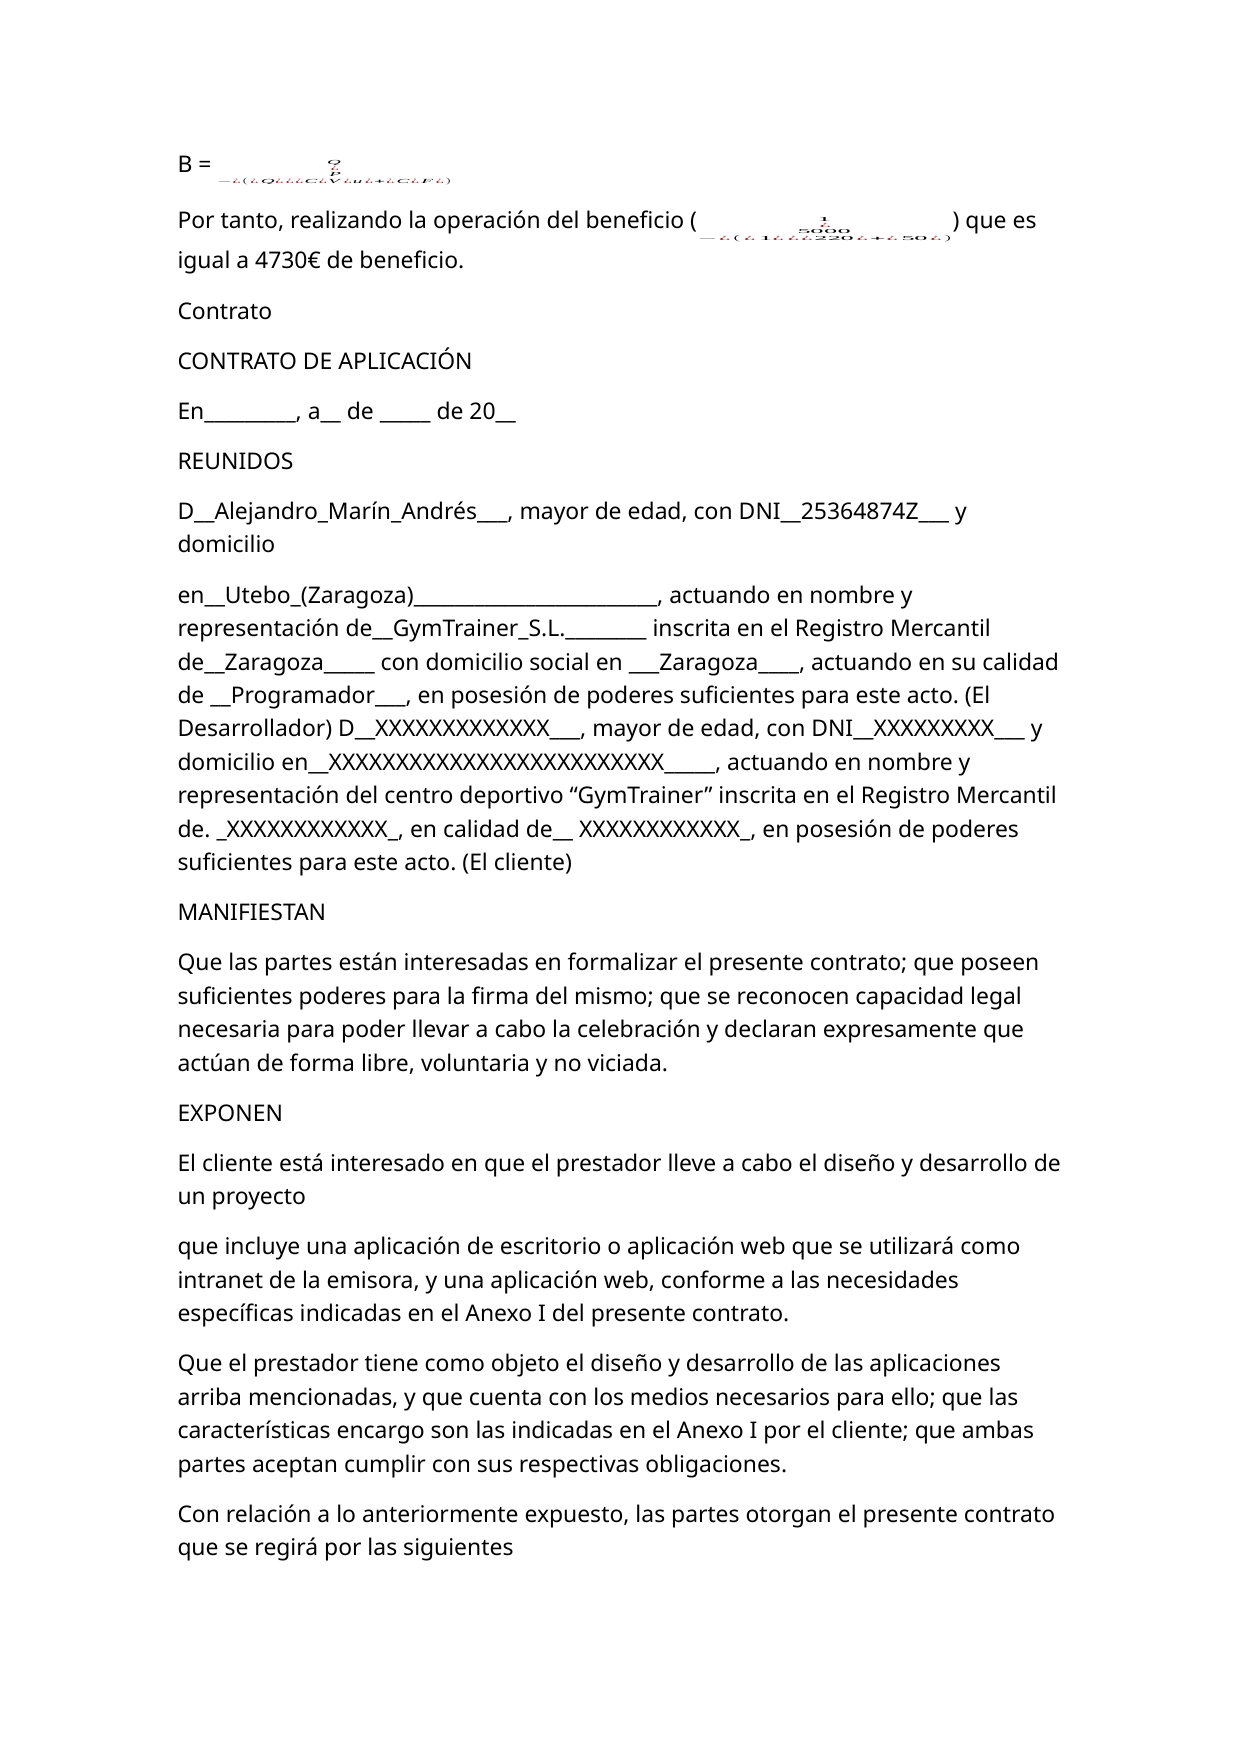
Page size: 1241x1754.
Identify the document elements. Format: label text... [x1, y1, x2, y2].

text que incluye una aplicación de escritorio o aplicación web que se utilizará como intranet de la emisora, y una aplicación web, conforme a las necesidades específicas indicadas en el Anexo I del presente contrato. [177, 1230, 1063, 1328]
text Por tanto, realizando la operación del beneficio () que es igual a 4730€ de beneficio. [177, 204, 1063, 276]
text Con relación a lo anteriormente expuesto, las partes otorgan el presente contrato que se regirá por las siguientes [177, 1498, 1063, 1562]
text Que el prestador tiene como objeto el diseño y desarrollo de las aplicaciones arriba mencionadas, y que cuenta con los medios necesarios para ello; que las características encargo son las indicadas en el Anexo I por el cliente; que ambas partes aceptan cumplir con sus respectivas obligaciones. [177, 1347, 1063, 1479]
text Contrato [177, 294, 1063, 326]
text CONTRATO DE APLICACIÓN [177, 345, 1063, 376]
text B = [177, 148, 1063, 186]
text MANIFIESTAN [177, 896, 1063, 927]
text El cliente está interesado en que el prestador lleve a cabo el diseño y desarrollo de un proyecto [177, 1147, 1063, 1211]
text En_________, a__ de _____ de 20__ [177, 395, 1063, 426]
text Que las partes están interesadas en formalizar el presente contrato; que poseen suficientes poderes para la firma del mismo; que se reconocen capacidad legal necesaria para poder llevar a cabo la celebración y declaran expresamente que actúan de forma libre, voluntaria y no viciada. [177, 946, 1063, 1078]
text en__Utebo_(Zaragoza)________________________, actuando en nombre y representación de__GymTrainer_S.L.________ inscrita en el Registro Mercantil de__Zaragoza_____ con domicilio social en ___Zaragoza____, actuando en su calidad de __Programador___, en posesión de poderes suficientes para este acto. (El Desarrollador) D__XXXXXXXXXXXXX___, mayor de edad, con DNI__XXXXXXXXX___ y domicilio en__XXXXXXXXXXXXXXXXXXXXXXXXX_____, actuando en nombre y representación del centro deportivo “GymTrainer” inscrita en el Registro Mercantil de. _XXXXXXXXXXXX_, en calidad de__ XXXXXXXXXXXX_, en posesión de poderes suficientes para este acto. (El cliente) [177, 578, 1063, 877]
text REUNIDOS [177, 445, 1063, 476]
text EXPONEN [177, 1097, 1063, 1128]
text D__Alejandro_Marín_Andrés___, mayor de edad, con DNI__25364874Z___ y domicilio [177, 495, 1063, 560]
